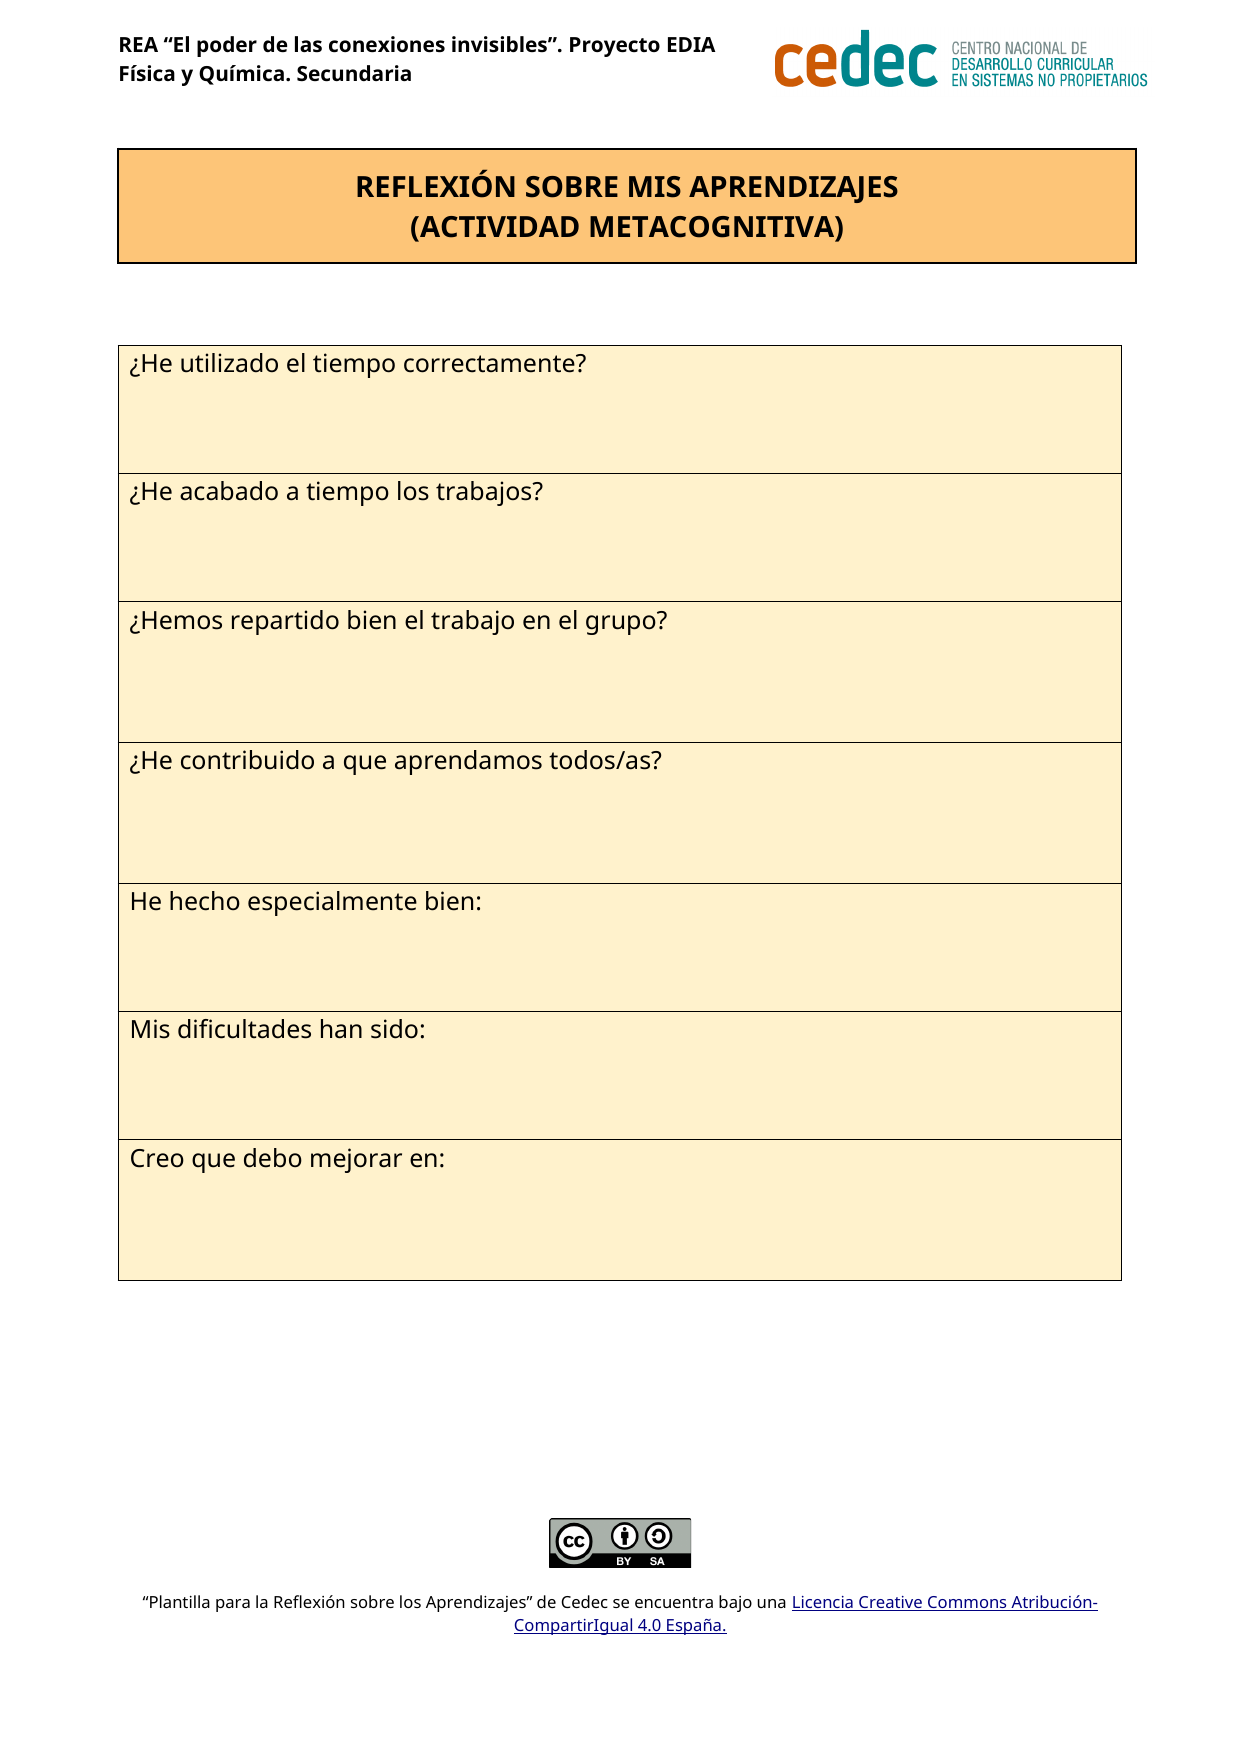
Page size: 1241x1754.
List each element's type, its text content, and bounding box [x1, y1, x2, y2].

table_cell ¿He contribuido a que aprendamos todos/as? [119, 743, 1121, 883]
table_cell ¿He acabado a tiempo los trabajos? [119, 474, 1121, 601]
table_header ¿He utilizado el tiempo correctamente? [119, 346, 1121, 473]
table_cell ¿Hemos repartido bien el trabajo en el grupo? [119, 602, 1121, 742]
table_cell Mis dificultades han sido: [119, 1012, 1121, 1139]
table_cell Creo que debo mejorar en: [119, 1140, 1121, 1280]
picture [772, 27, 1156, 97]
table_cell He hecho especialmente bien: [119, 884, 1121, 1011]
table_header REFLEXIÓN SOBRE MIS APRENDIZAJES (ACTIVIDAD METACOGNITIVA) [119, 150, 1135, 262]
picture [549, 1518, 692, 1568]
